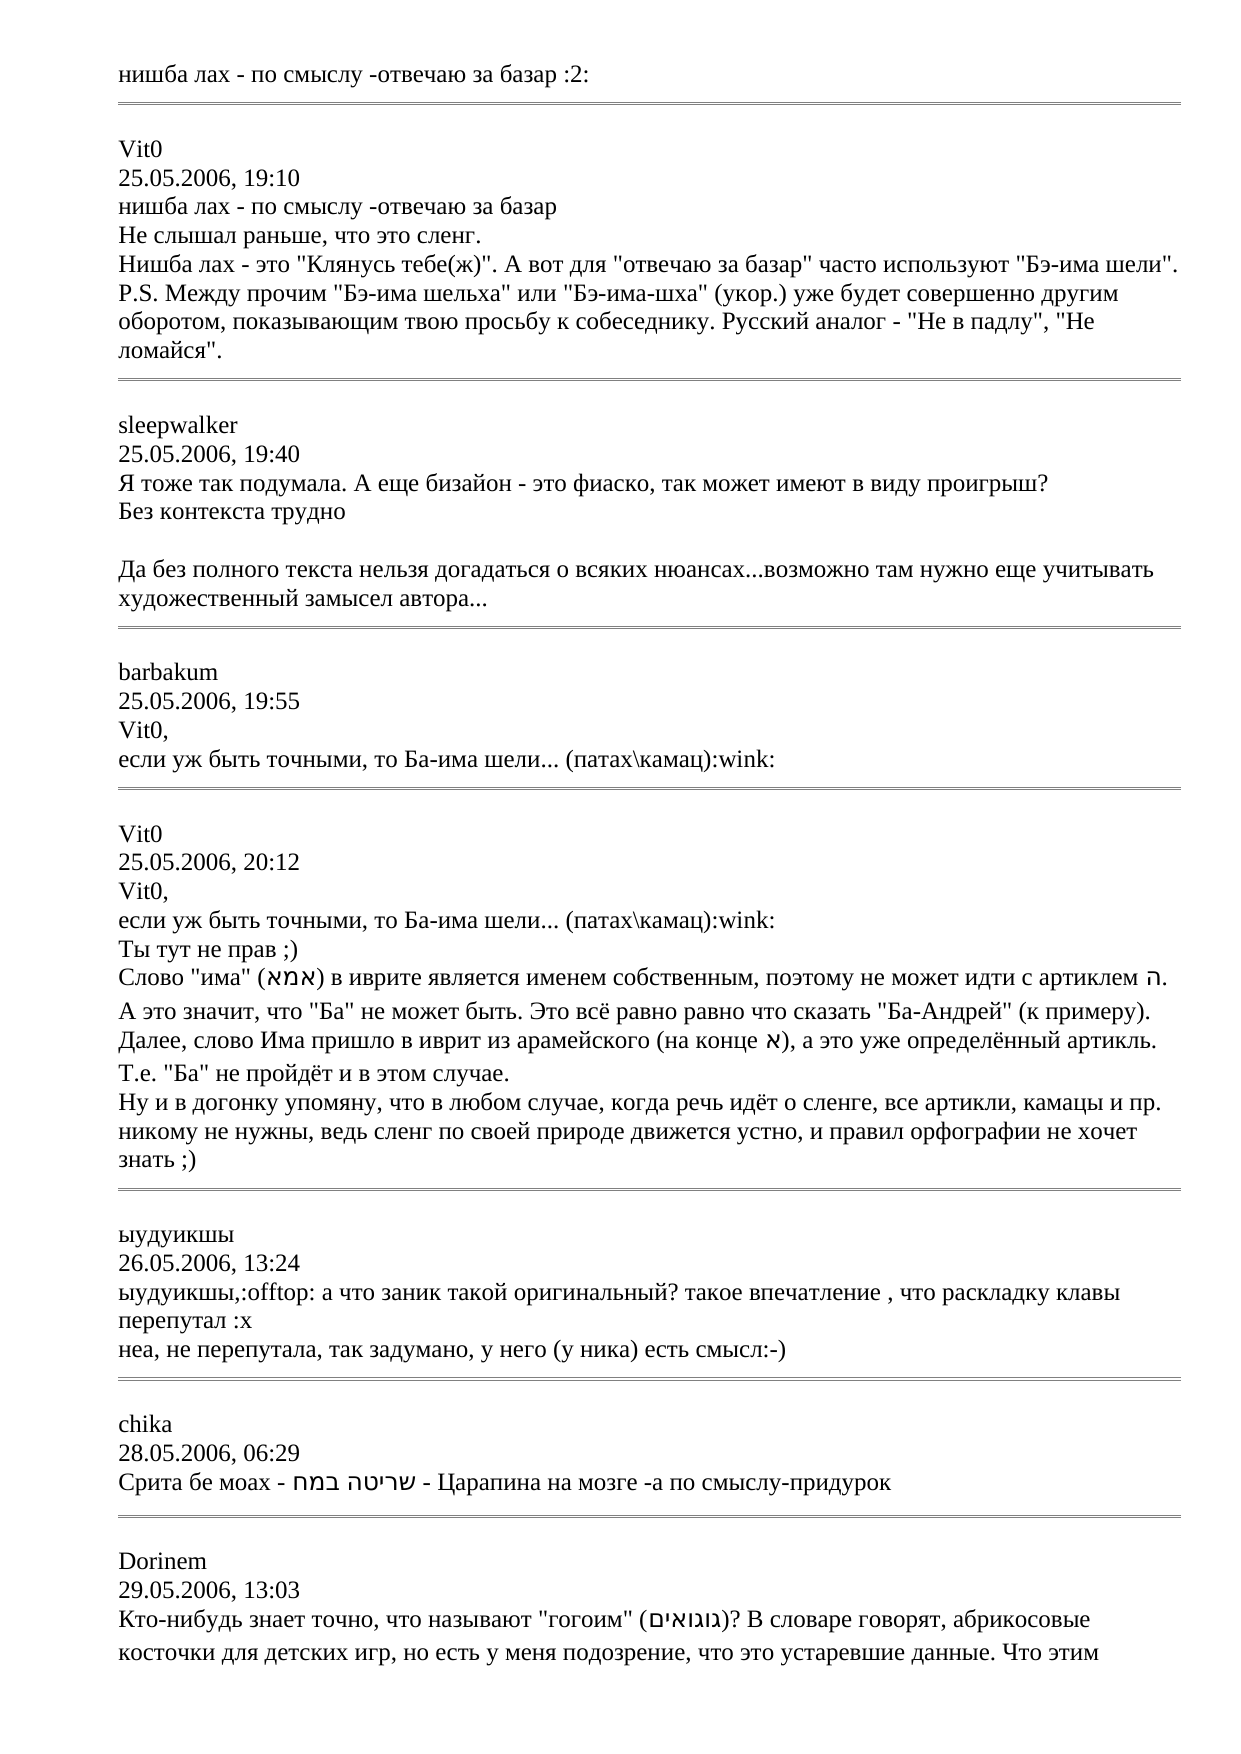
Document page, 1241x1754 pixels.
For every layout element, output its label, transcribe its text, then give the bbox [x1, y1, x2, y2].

text 25.05.2006, 19:40 [118, 439, 1181, 468]
text Срита бе моах - שריטה במח - Царапина на мозге -а по смыслу-придурок [118, 1467, 1181, 1500]
text Кто-нибудь знает точно, что называют "гогоим" (גוגואים)? В словаре говорят, абрикосовые косточки для детских игр, но есть у меня подозрение, что это устаревшие данные. Что этим словом называют современные дети? [118, 1604, 1181, 1666]
text 28.05.2006, 06:29 [118, 1438, 1181, 1467]
text Dorinem [118, 1546, 1181, 1575]
text Vit0, если уж быть точными, то Ба-има шели... (патах\камац):wink: Ты тут не прав ;) Слово "има" (אמא) в иврите является именем собственным, поэтому не может идти с артиклем ה. А это значит, что "Ба" не может быть. Это всё равно равно что сказать "Ба-Андрей" (к примеру). Далее, слово Има пришло в иврит из арамейского (на конце א), а это уже определённый артикль. Т.е. "Ба" не пройдёт и в этом случае. Ну и в догонку упомяну, что в любом случае, когда речь идёт о сленге, все артикли, камацы и пр. никому не нужны, ведь сленг по своей природе движется устно, и правил орфографии не хочет знать ;) [118, 876, 1181, 1173]
text Vit0, если уж быть точными, то Ба-има шели... (патах\камац):wink: [118, 715, 1181, 772]
text Vit0 [118, 134, 1181, 163]
text Vit0 [118, 819, 1181, 847]
text 25.05.2006, 20:12 [118, 847, 1181, 876]
text 29.05.2006, 13:03 [118, 1575, 1181, 1604]
text ыудуикшы,:offtop: а что заник такой оригинальный? такое впечатление , что раскладку клавы перепутал :x неа, не перепутала, так задумано, у него (у ника) есть смысл:-) [118, 1277, 1181, 1363]
text ыудуикшы [118, 1219, 1181, 1248]
text sleepwalker [118, 410, 1181, 439]
text barbakum [118, 657, 1181, 686]
text не помню писали или нет ахи (אחי -мой брат ) - употребляется как братуха -типа привет братуха давно не виделись дополнение к рош крув - рош батата -тоже овощ и тоже значение- безмозглый :x :lol: штуёт бе миц агваньёт -дословно -глупости в томатном соке -а по смыслу -чушь собачья нишба лах - по смыслу -отвечаю за базар :2: [118, 59, 1181, 88]
text 26.05.2006, 13:24 [118, 1248, 1181, 1277]
text Я тоже так подумала. А еще бизайон - это фиаско, так может имеют в виду проигрыш? Без контекста трудно Да без полного текста нельзя догадаться о всяких нюансах...возможно там нужно еще учитывать художественный замысел автора... [118, 468, 1181, 611]
text chika [118, 1409, 1181, 1438]
text 25.05.2006, 19:55 [118, 686, 1181, 715]
text нишба лах - по смыслу -отвечаю за базар Не слышал раньше, что это сленг. Нишба лах - это "Клянусь тебе(ж)". А вот для "отвечаю за базар" часто используют "Бэ-има шели". P.S. Между прочим "Бэ-има шельха" или "Бэ-има-шха" (укор.) уже будет совершенно другим оборотом, показывающим твою просьбу к собеседнику. Русский аналог - "Не в падлу", "Не ломайся". [118, 191, 1181, 364]
text 25.05.2006, 19:10 [118, 163, 1181, 191]
